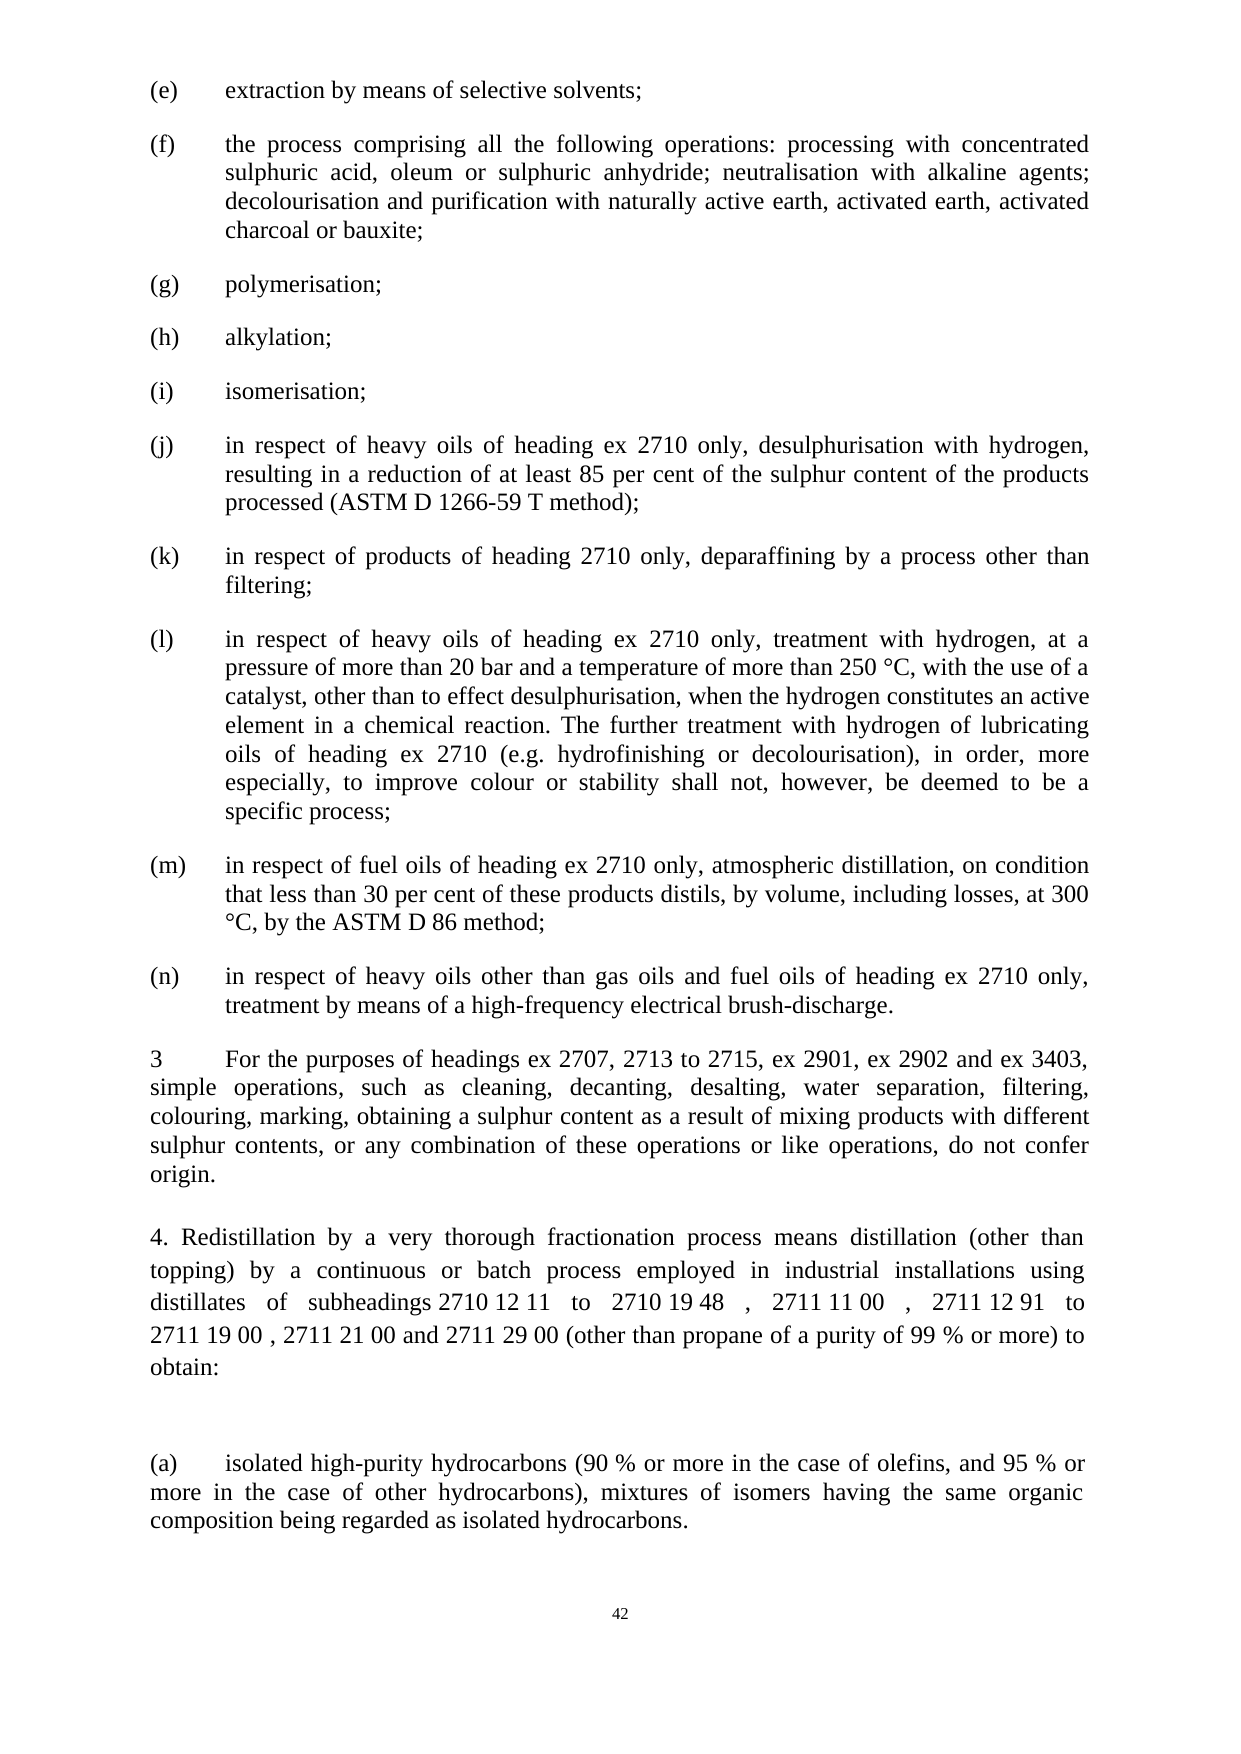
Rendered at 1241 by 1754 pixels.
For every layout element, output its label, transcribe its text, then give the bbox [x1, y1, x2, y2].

list For the purposes of headings ex 2707, 2713 to 2715, ex 2901, ex 2902 and ex 3403, simple operations, such as cleaning, decanting, desalting, water separation, filtering, colouring, marking, obtaining a sulphur content as a result of mixing products with different sulphur contents, or any combination of these operations or like operations, do not confer origin. [150, 1044, 1090, 1187]
list in respect of fuel oils of heading ex 2710 only, atmospheric distillation, on condition that less than 30 per cent of these products distils, by volume, including losses, at 300 °C, by the ASTM D 86 method; [150, 850, 1090, 936]
list in respect of products of heading 2710 only, deparaffining by a process other than filtering; [150, 541, 1090, 599]
list polymerisation; [150, 269, 1090, 297]
list in respect of heavy oils of heading ex 2710 only, treatment with hydrogen, at a pressure of more than 20 bar and a temperature of more than 250 °C, with the use of a catalyst, other than to effect desulphurisation, when the hydrogen constitutes an active element in a chemical reaction. The further treatment with hydrogen of lubricating oils of heading ex 2710 (e.g. hydrofinishing or decolourisation), in order, more especially, to improve colour or stability shall not, however, be deemed to be a specific process; [150, 624, 1090, 825]
list in respect of heavy oils other than gas oils and fuel oils of heading ex 2710 only, treatment by means of a high‐frequency electrical brush‐discharge. [150, 961, 1090, 1019]
list alkylation; [150, 322, 1090, 351]
text 4. Redistillation by a very thorough fractionation process means distillation (other than topping) by a continuous or batch process employed in industrial installations using distillates of subheadings 2710 12 11 to 2710 19 48 , 2711 11 00 , 2711 12 91 to 2711 19 00 , 2711 21 00 and 2711 29 00 (other than propane of a purity of 99 % or more) to obtain: [150, 1219, 1085, 1381]
list isomerisation; [150, 376, 1090, 405]
list in respect of heavy oils of heading ex 2710 only, desulphurisation with hydrogen, resulting in a reduction of at least 85 per cent of the sulphur content of the products processed (ASTM D 1266‐59 T method); [150, 430, 1090, 516]
list isolated high-purity hydrocarbons (90 % or more in the case of olefins, and 95 % or more in the case of other hydrocarbons), mixtures of isomers having the same organic composition being regarded as isolated hydrocarbons. [150, 1448, 1085, 1534]
list the process comprising all the following operations: processing with concentrated sulphuric acid, oleum or sulphuric anhydride; neutralisation with alkaline agents; decolourisation and purification with naturally active earth, activated earth, activated charcoal or bauxite; [150, 129, 1090, 244]
list extraction by means of selective solvents; [150, 75, 1090, 104]
